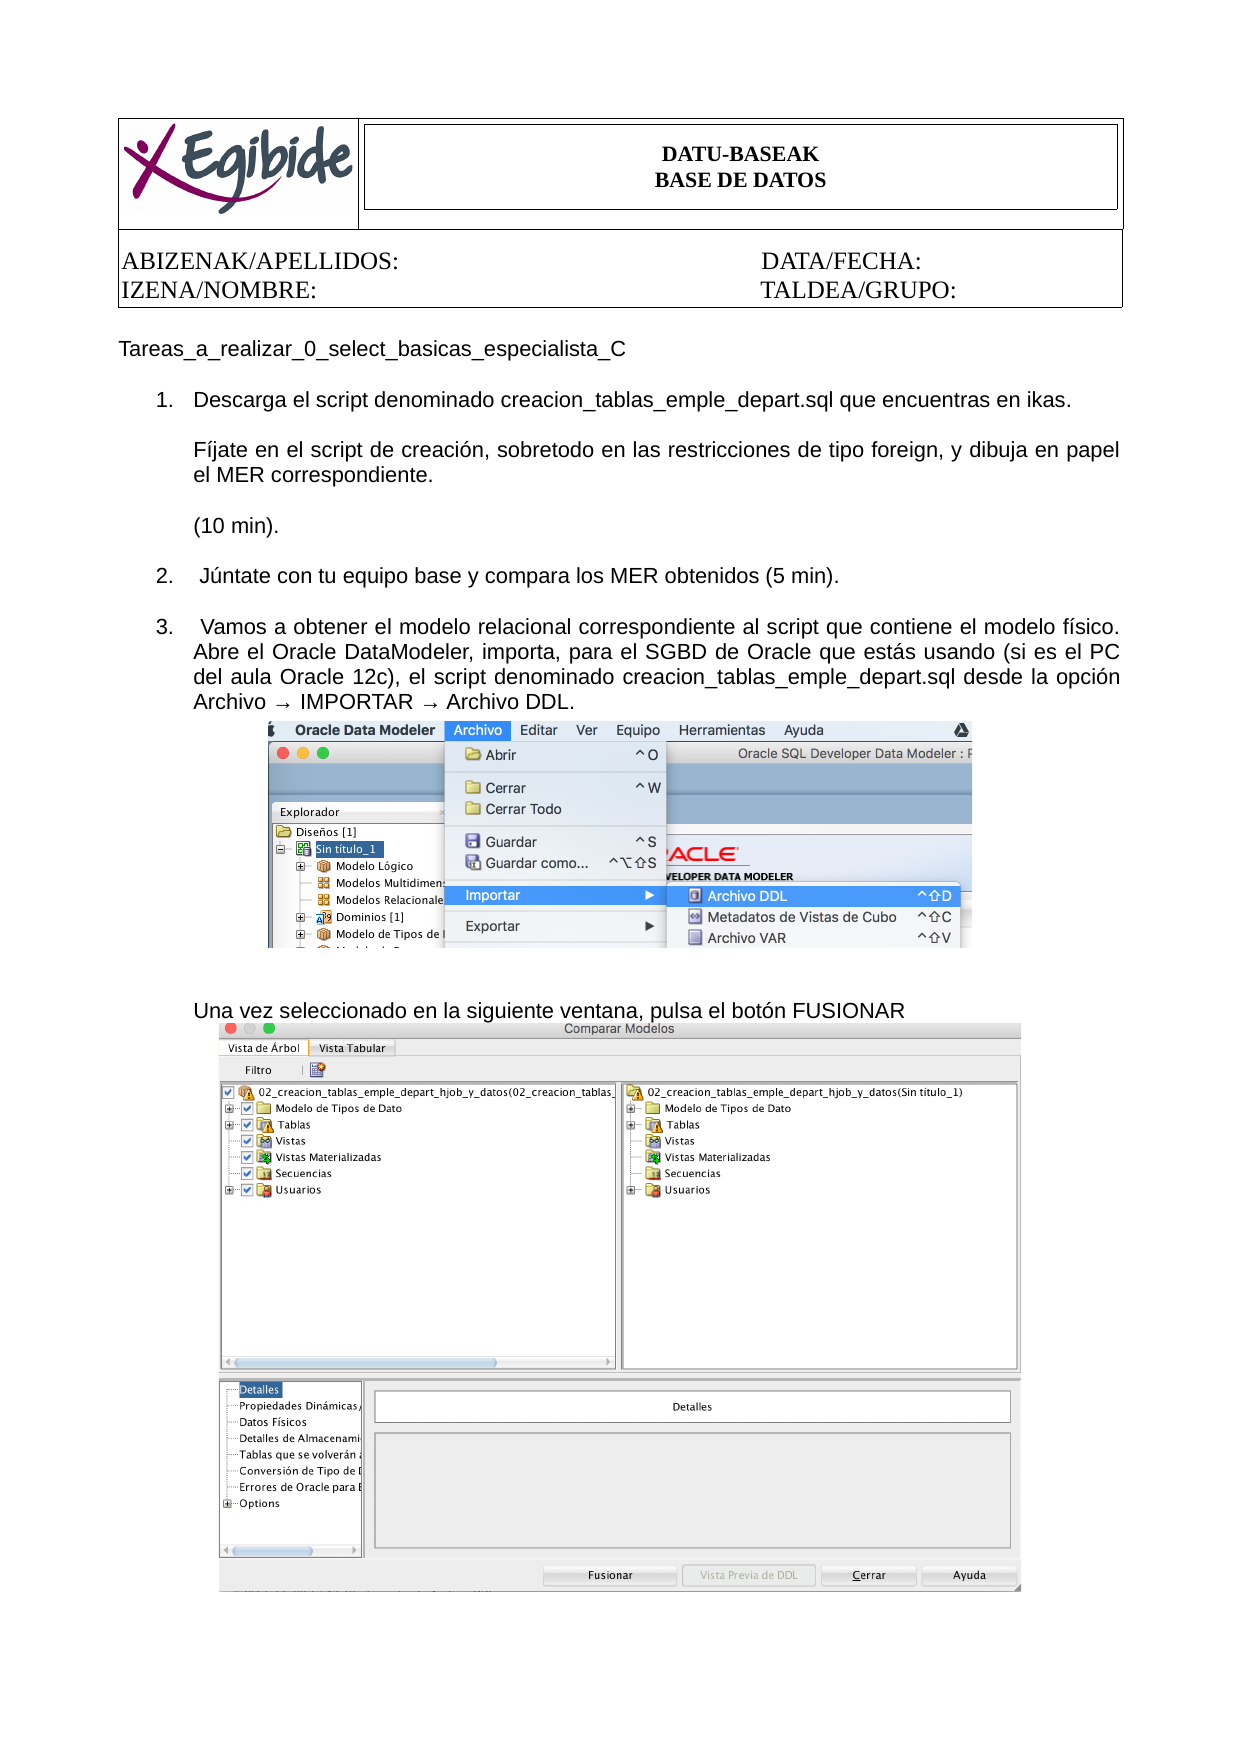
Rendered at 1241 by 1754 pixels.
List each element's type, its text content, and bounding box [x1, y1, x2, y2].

list Una vez seleccionado en la siguiente ventana, pulsa el botón FUSIONAR [156, 998, 1122, 1023]
list Júntate con tu equipo base y compara los MER obtenidos (5 min). [156, 563, 1122, 588]
list (10 min). [156, 513, 1122, 538]
picture [123, 123, 353, 214]
list Vamos a obtener el modelo relacional correspondiente al script que contiene el modelo físico. Abre el Oracle DataModeler, importa, para el SGBD de Oracle que estás usando (si es el PC del aula Oracle 12c), el script denominado creacion_tablas_emple_depart.sql desde la opción Archivo → IMPORTAR → Archivo DDL. [156, 614, 1122, 714]
list Descarga el script denominado creacion_tablas_emple_depart.sql que encuentras en ikas. [156, 387, 1122, 412]
text Tareas_a_realizar_0_select_basicas_especialista_C [118, 336, 1122, 362]
picture [268, 721, 973, 948]
picture [218, 1023, 1022, 1592]
list Fíjate en el script de creación, sobretodo en las restricciones de tipo foreign, y dibuja en papel el MER correspondiente. [156, 437, 1122, 488]
